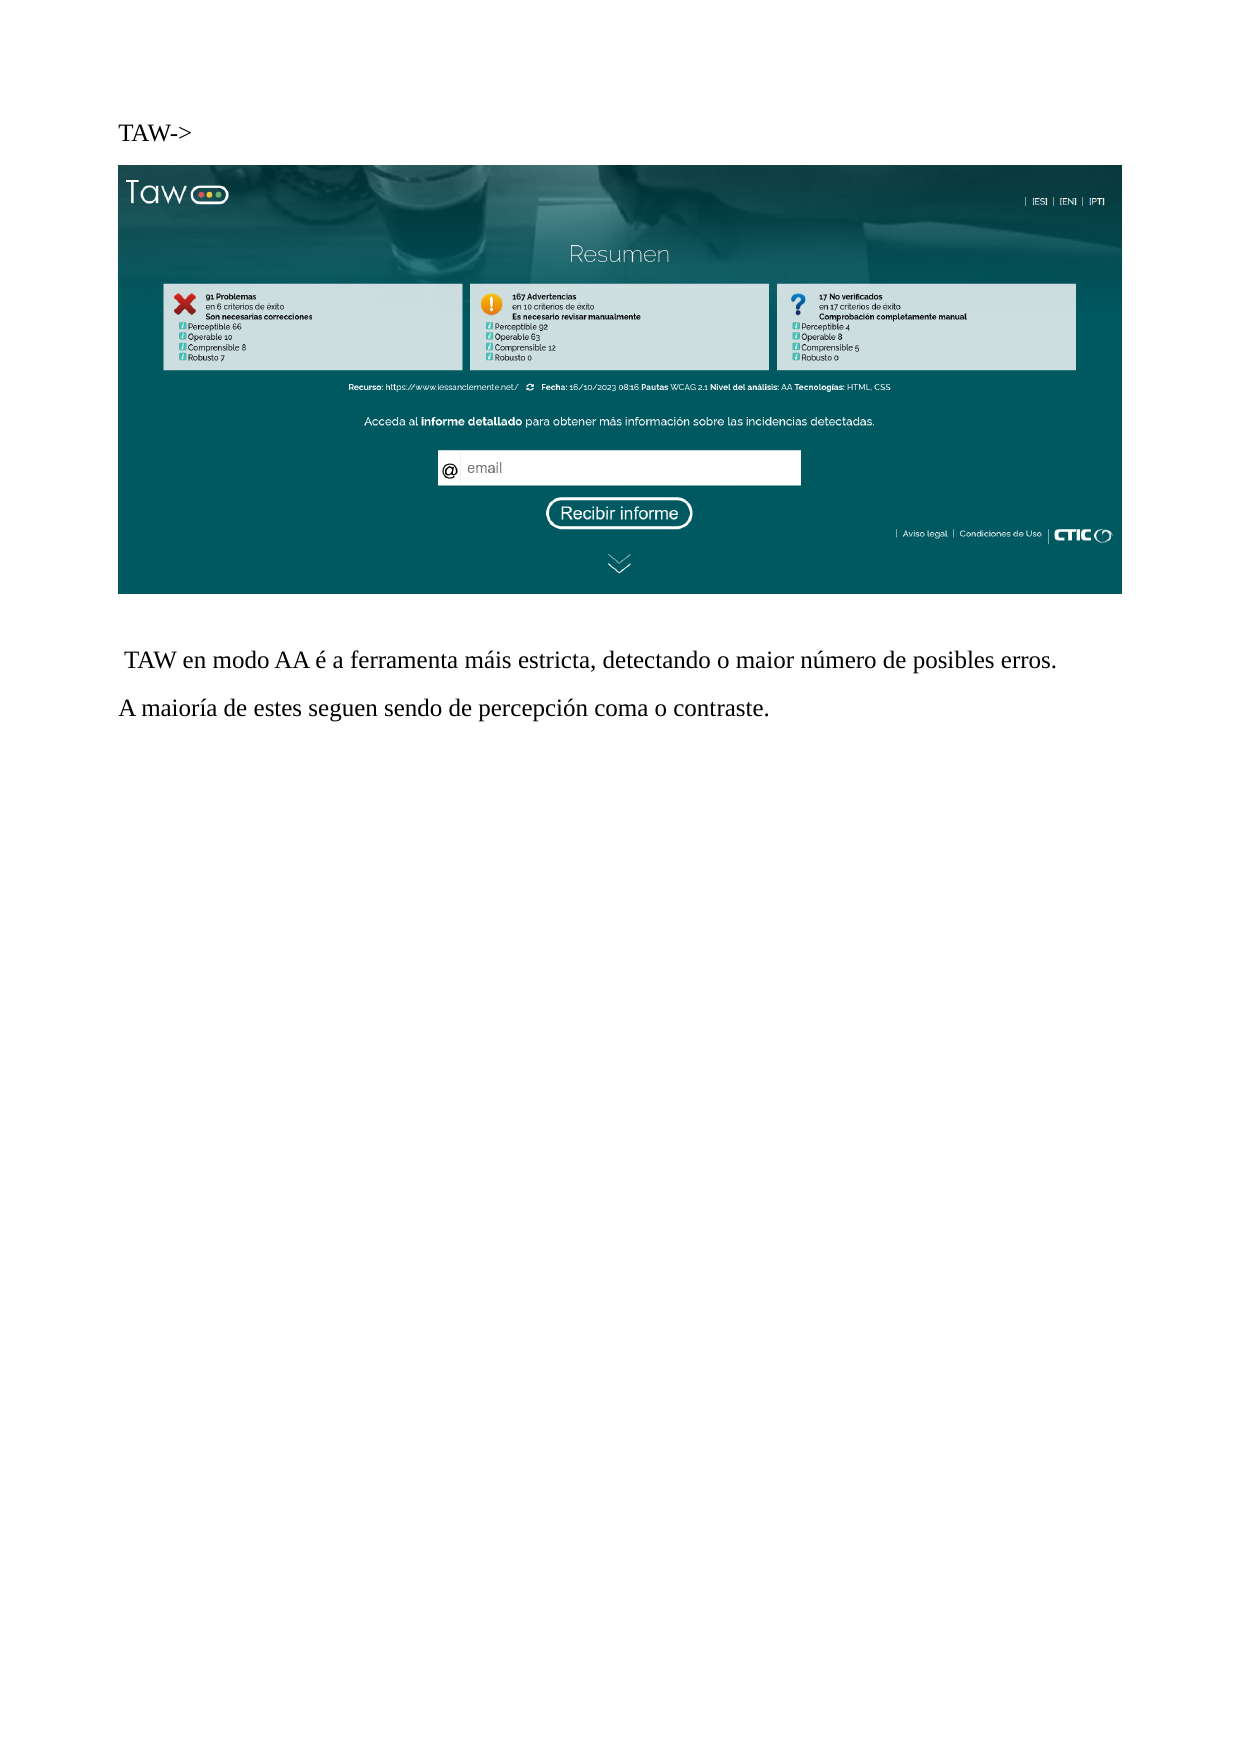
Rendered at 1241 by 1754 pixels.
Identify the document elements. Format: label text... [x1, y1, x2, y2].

text TAW en modo AA é a ferramenta máis estricta, detectando o maior número de posibles erros. [118, 646, 1122, 674]
text A maioría de estes seguen sendo de percepción coma o contraste. [118, 693, 1122, 722]
picture [118, 165, 1123, 594]
text TAW-> [118, 118, 1122, 147]
